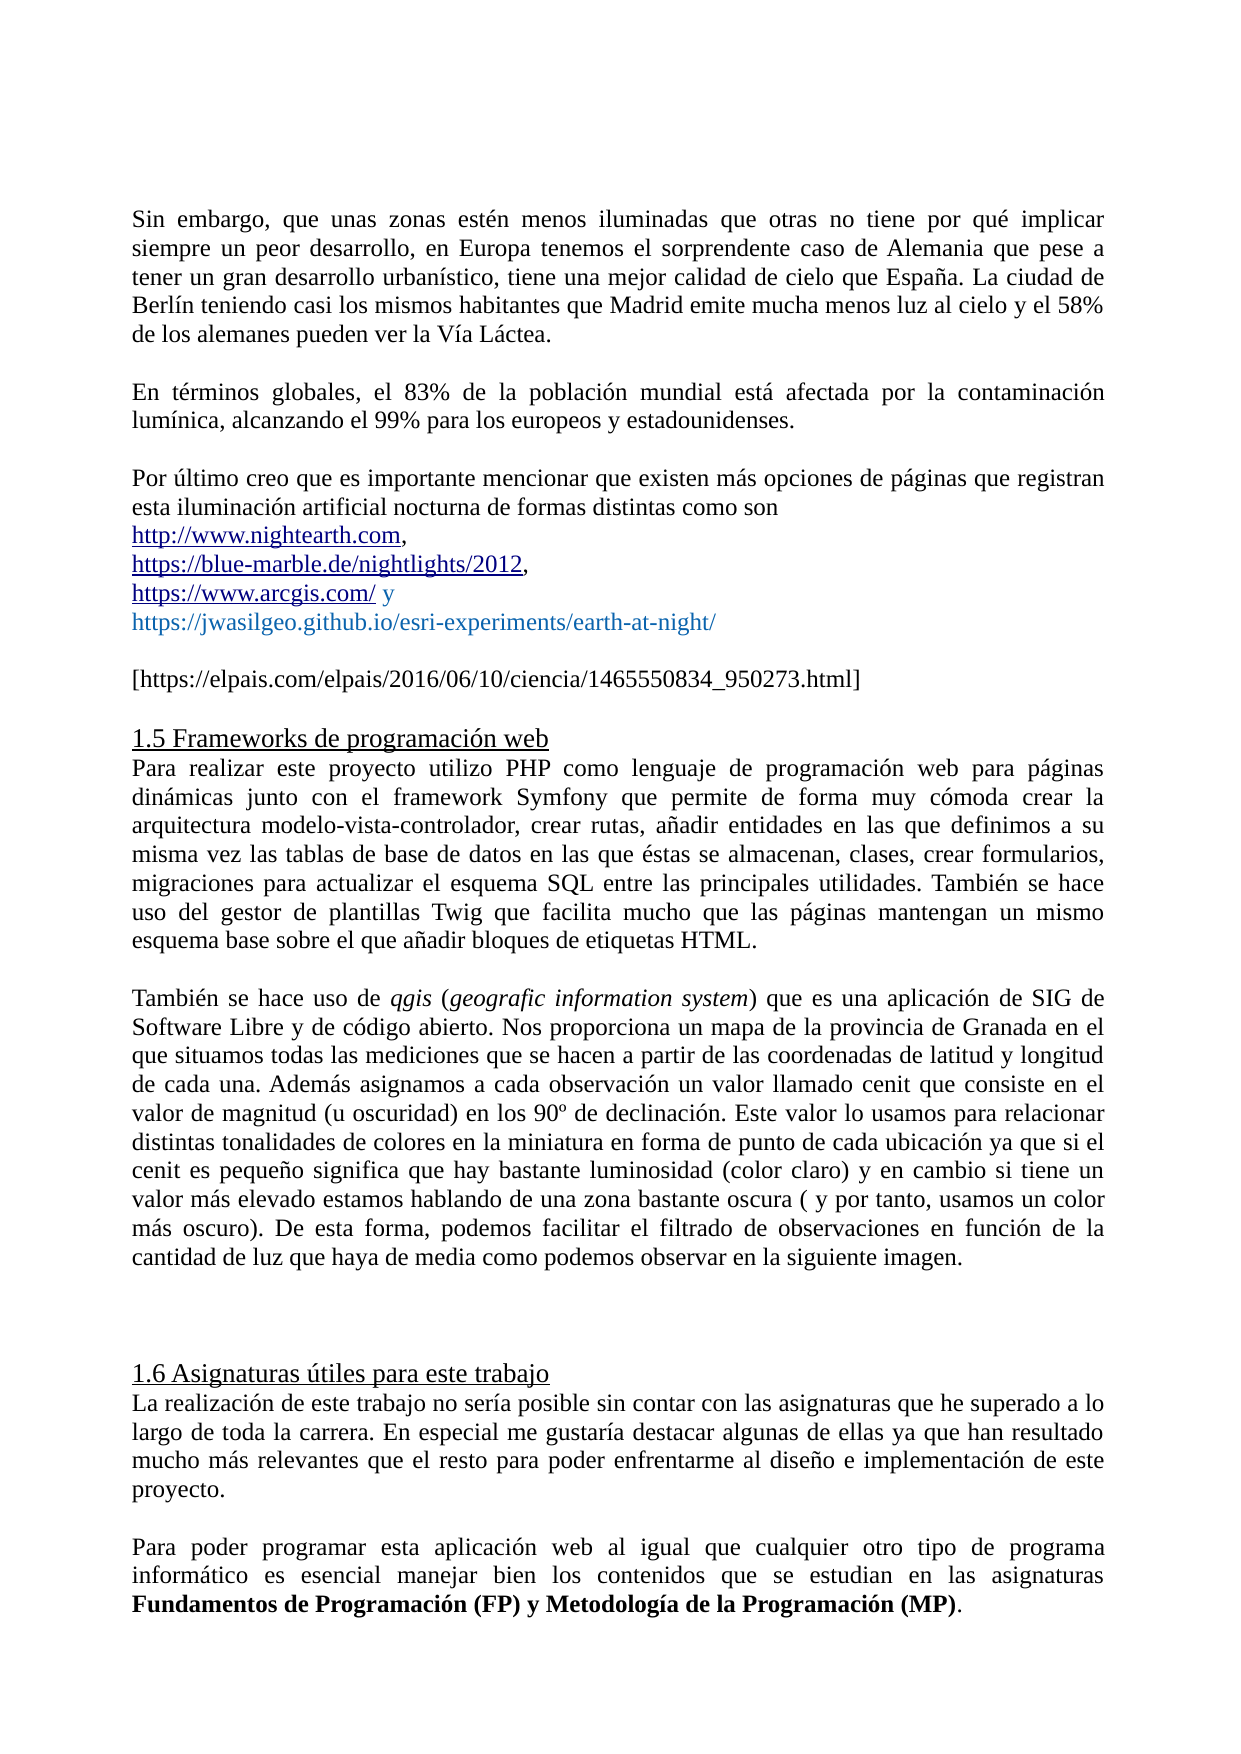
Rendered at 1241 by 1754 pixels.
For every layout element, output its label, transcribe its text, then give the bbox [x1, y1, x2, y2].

text En términos globales, el 83% de la población mundial está afectada por la contaminación lumínica, alcanzando el 99% para los europeos y estadounidenses. [132, 377, 1106, 434]
text Para realizar este proyecto utilizo PHP como lenguaje de programación web para páginas dinámicas junto con el framework Symfony que permite de forma muy cómoda crear la arquitectura modelo-vista-controlador, crear rutas, añadir entidades en las que definimos a su misma vez las tablas de base de datos en las que éstas se almacenan, clases, crear formularios, migraciones para actualizar el esquema SQL entre las principales utilidades. También se hace uso del gestor de plantillas Twig que facilita mucho que las páginas mantengan un mismo esquema base sobre el que añadir bloques de etiquetas HTML. [132, 753, 1106, 954]
text https://blue-marble.de/nightlights/2012, [132, 549, 1106, 578]
text http://www.nightearth.com, [132, 521, 1106, 549]
text Por último creo que es importante mencionar que existen más opciones de páginas que registran esta iluminación artificial nocturna de formas distintas como son [132, 463, 1106, 521]
text 1.6 Asignaturas útiles para este trabajo [132, 1357, 1106, 1388]
text https://jwasilgeo.github.io/esri-experiments/earth-at-night/ [132, 607, 1106, 636]
text También se hace uso de qgis (geografic information system) que es una aplicación de SIG de Software Libre y de código abierto. Nos proporciona un mapa de la provincia de Granada en el que situamos todas las mediciones que se hacen a partir de las coordenadas de latitud y longitud de cada una. Además asignamos a cada observación un valor llamado cenit que consiste en el valor de magnitud (u oscuridad) en los 90º de declinación. Este valor lo usamos para relacionar distintas tonalidades de colores en la miniatura en forma de punto de cada ubicación ya que si el cenit es pequeño significa que hay bastante luminosidad (color claro) y en cambio si tiene un valor más elevado estamos hablando de una zona bastante oscura ( y por tanto, usamos un color más oscuro). De esta forma, podemos facilitar el filtrado de observaciones en función de la cantidad de luz que haya de media como podemos observar en la siguiente imagen. [132, 983, 1106, 1271]
text Sin embargo, que unas zonas estén menos iluminadas que otras no tiene por qué implicar siempre un peor desarrollo, en Europa tenemos el sorprendente caso de Alemania que pese a tener un gran desarrollo urbanístico, tiene una mejor calidad de cielo que España. La ciudad de Berlín teniendo casi los mismos habitantes que Madrid emite mucha menos luz al cielo y el 58% de los alemanes pueden ver la Vía Láctea. [132, 204, 1106, 348]
text 1.5 Frameworks de programación web [132, 722, 1106, 753]
text La realización de este trabajo no sería posible sin contar con las asignaturas que he superado a lo largo de toda la carrera. En especial me gustaría destacar algunas de ellas ya que han resultado mucho más relevantes que el resto para poder enfrentarme al diseño e implementación de este proyecto. [132, 1388, 1106, 1503]
text [https://elpais.com/elpais/2016/06/10/ciencia/1465550834_950273.html] [132, 664, 1106, 693]
text Para poder programar esta aplicación web al igual que cualquier otro tipo de programa informático es esencial manejar bien los contenidos que se estudian en las asignaturas Fundamentos de Programación (FP) y Metodología de la Programación (MP). [132, 1532, 1106, 1618]
text https://www.arcgis.com/ y [132, 578, 1106, 607]
